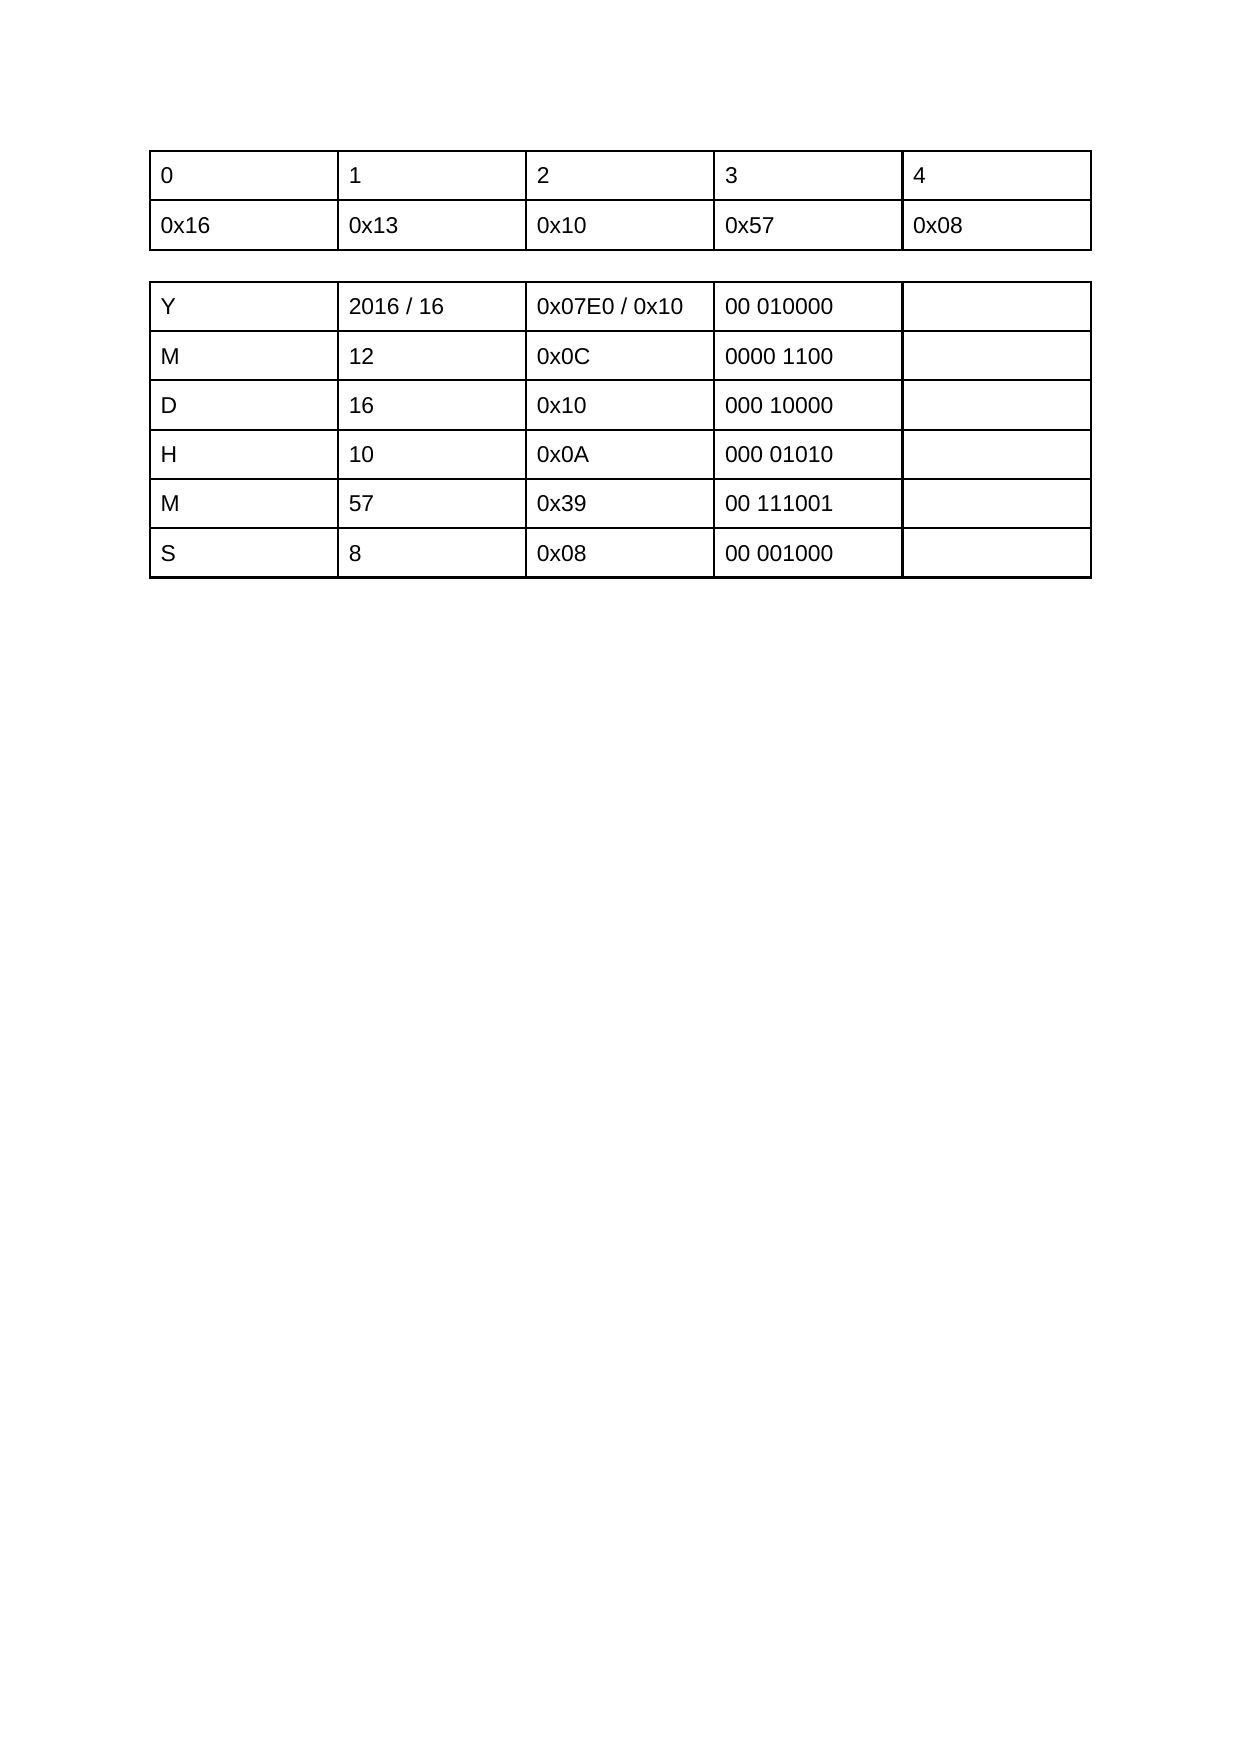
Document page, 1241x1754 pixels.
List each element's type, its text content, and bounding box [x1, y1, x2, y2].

table_cell [904, 480, 1090, 527]
table_cell 00 111001 [715, 480, 901, 527]
table_cell 0x57 [715, 201, 901, 248]
table_cell 0x10 [527, 201, 713, 248]
table_cell 0x08 [527, 529, 713, 576]
table_header Y [151, 283, 337, 330]
table_cell 3 [715, 152, 901, 199]
table_cell 16 [339, 381, 525, 429]
table_cell 57 [339, 480, 525, 527]
table_cell M [151, 480, 337, 527]
table_header 0x07E0 / 0x10 [527, 283, 713, 330]
table_cell 000 10000 [715, 381, 901, 429]
table_cell 0000 1100 [715, 332, 901, 379]
table_cell M [151, 332, 337, 379]
table_cell [904, 381, 1090, 429]
table_cell 8 [339, 529, 525, 576]
table_cell 00 001000 [715, 529, 901, 576]
table_cell D [151, 381, 337, 429]
table_cell S [151, 529, 337, 576]
table_cell 1 [339, 152, 525, 199]
table_cell [904, 529, 1090, 576]
table_cell H [151, 431, 337, 478]
table_cell 2 [527, 152, 713, 199]
table_header [904, 283, 1090, 330]
table_header 2016 / 16 [339, 283, 525, 330]
table_cell 0x10 [527, 381, 713, 429]
table_cell [904, 431, 1090, 478]
table_cell 12 [339, 332, 525, 379]
table_cell 4 [904, 152, 1090, 199]
table_cell 0x0A [527, 431, 713, 478]
table_cell 0x39 [527, 480, 713, 527]
table_cell 10 [339, 431, 525, 478]
table_cell 0x13 [339, 201, 525, 248]
table_cell 0x08 [904, 201, 1090, 248]
table_cell [904, 332, 1090, 379]
table_cell 000 01010 [715, 431, 901, 478]
table_cell 0x16 [151, 201, 337, 248]
table_cell 0x0C [527, 332, 713, 379]
table_header 00 010000 [715, 283, 901, 330]
table_cell 0 [151, 152, 337, 199]
